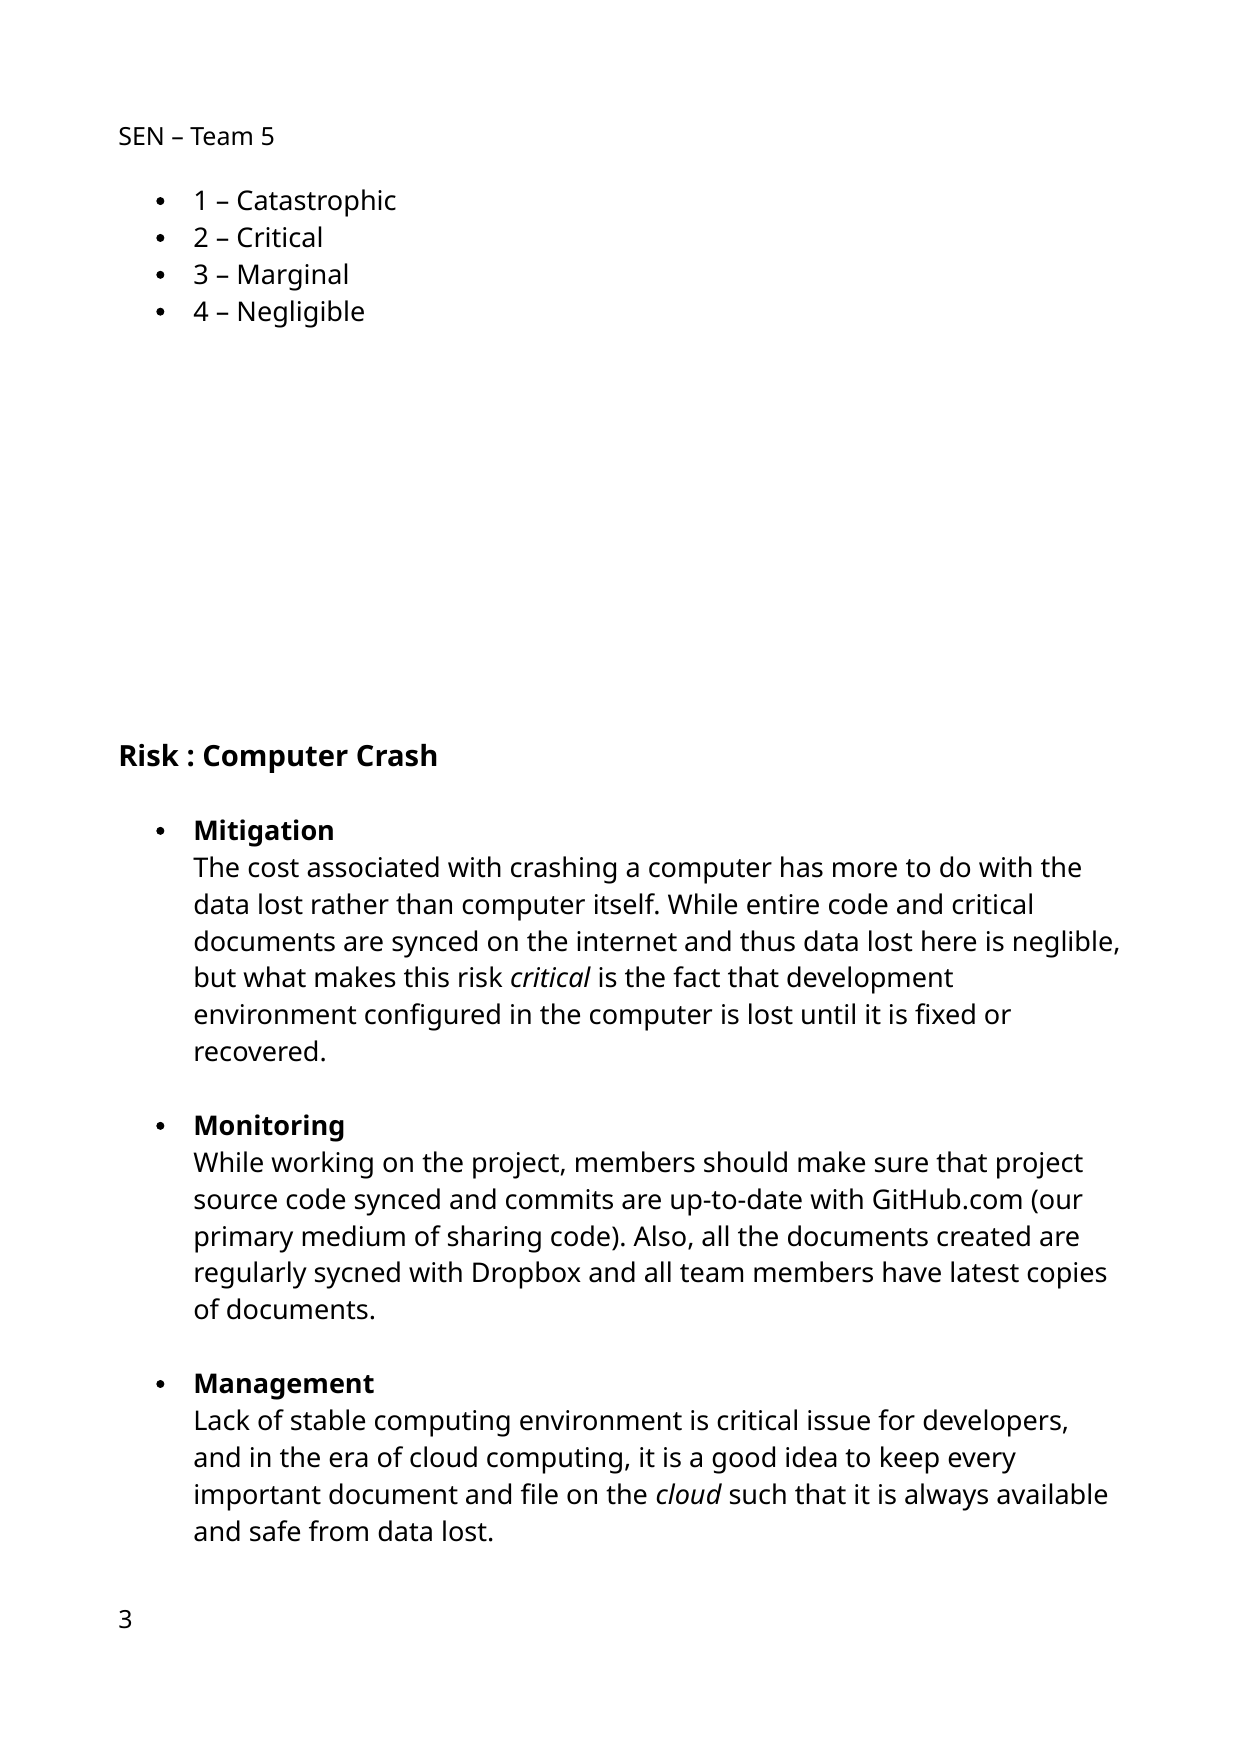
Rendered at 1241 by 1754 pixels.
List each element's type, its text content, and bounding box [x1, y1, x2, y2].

list Lack of stable computing environment is critical issue for developers, and in the era of cloud computing, it is a good idea to keep every important document and file on the cloud such that it is always available and safe from data lost. [156, 1401, 1122, 1549]
list 3 – Marginal [156, 255, 1122, 292]
list Monitoring [156, 1106, 1122, 1143]
list Management [156, 1364, 1122, 1401]
list Mitigation [156, 811, 1122, 848]
list 4 – Negligible [156, 292, 1122, 329]
list The cost associated with crashing a computer has more to do with the data lost rather than computer itself. While entire code and critical documents are synced on the internet and thus data lost here is neglible, but what makes this risk critical is the fact that development environment configured in the computer is lost until it is fixed or recovered. [156, 848, 1122, 1069]
list While working on the project, members should make sure that project source code synced and commits are up-to-date with GitHub.com (our primary medium of sharing code). Also, all the documents created are regularly sycned with Dropbox and all team members have latest copies of documents. [156, 1143, 1122, 1328]
text Risk : Computer Crash [118, 735, 1122, 774]
list 1 – Catastrophic [156, 182, 1122, 218]
list 2 – Critical [156, 218, 1122, 255]
